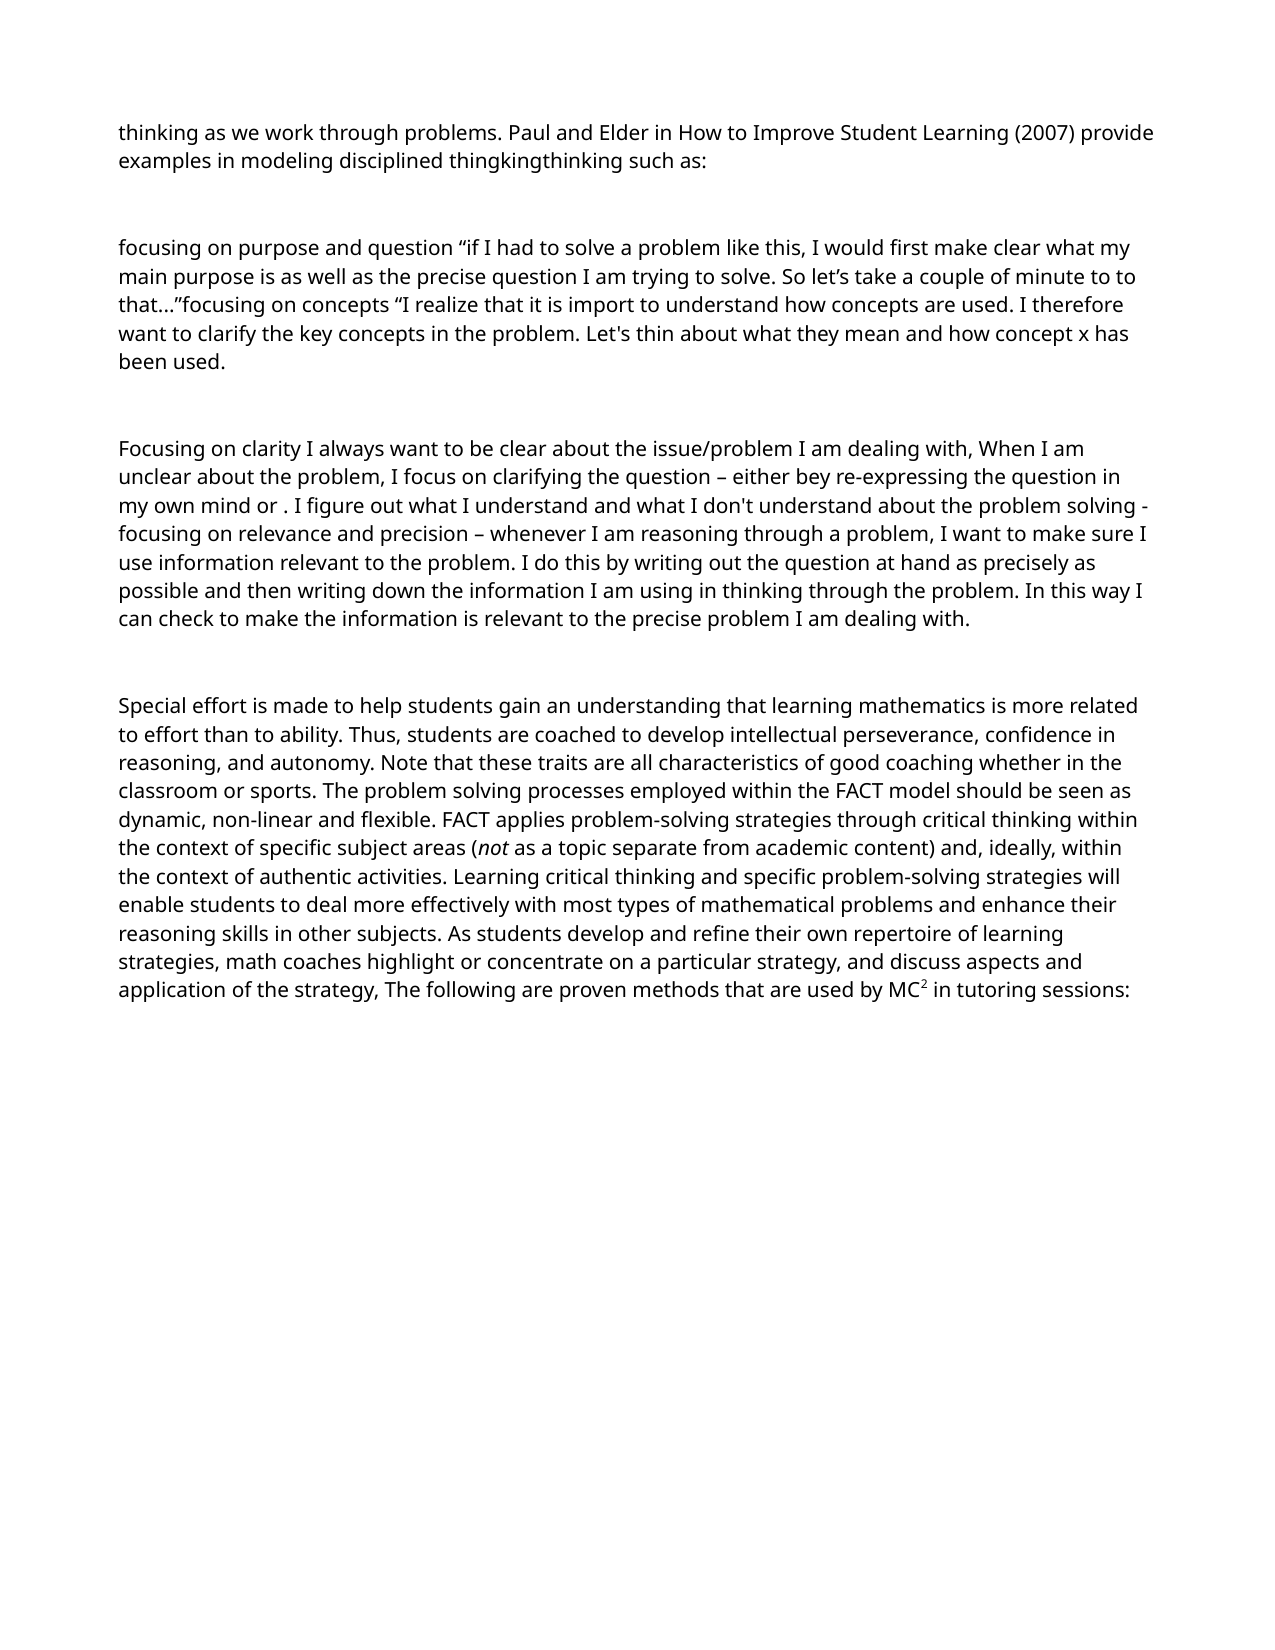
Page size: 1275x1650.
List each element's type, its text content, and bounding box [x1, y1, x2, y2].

text Special effort is made to help students gain an understanding that learning mathematics is more related to effort than to ability. Thus, students are coached to develop intellectual perseverance, confidence in reasoning, and autonomy. Note that these traits are all characteristics of good coaching whether in the classroom or sports. The problem solving processes employed within the FACT model should be seen as dynamic, non-linear and flexible. FACT applies problem-solving strategies through critical thinking within the context of specific subject areas (not as a topic separate from academic content) and, ideally, within the context of authentic activities. Learning critical thinking and specific problem-solving strategies will enable students to deal more effectively with most types of mathematical problems and enhance their reasoning skills in other subjects. As students develop and refine their own repertoire of learning strategies, math coaches highlight or concentrate on a particular strategy, and discuss aspects and application of the strategy, The following are proven methods that are used by MC2 in tutoring sessions: [118, 691, 1157, 1004]
text thinking as we work through problems. Paul and Elder in How to Improve Student Learning (2007) provide examples in modeling disciplined thingkingthinking such as: [118, 118, 1157, 175]
text Focusing on clarity I always want to be clear about the issue/problem I am dealing with, When I am unclear about the problem, I focus on clarifying the question – either bey re-expressing the question in my own mind or . I figure out what I understand and what I don't understand about the problem solving - focusing on relevance and precision – whenever I am reasoning through a problem, I want to make sure I use information relevant to the problem. I do this by writing out the question at hand as precisely as possible and then writing down the information I am using in thinking through the problem. In this way I can check to make the information is relevant to the precise problem I am dealing with. [118, 434, 1157, 633]
text focusing on purpose and question “if I had to solve a problem like this, I would first make clear what my main purpose is as well as the precise question I am trying to solve. So let’s take a couple of minute to to that...”focusing on concepts “I realize that it is import to understand how concepts are used. I therefore want to clarify the key concepts in the problem. Let's thin about what they mean and how concept x has been used. [118, 233, 1157, 376]
